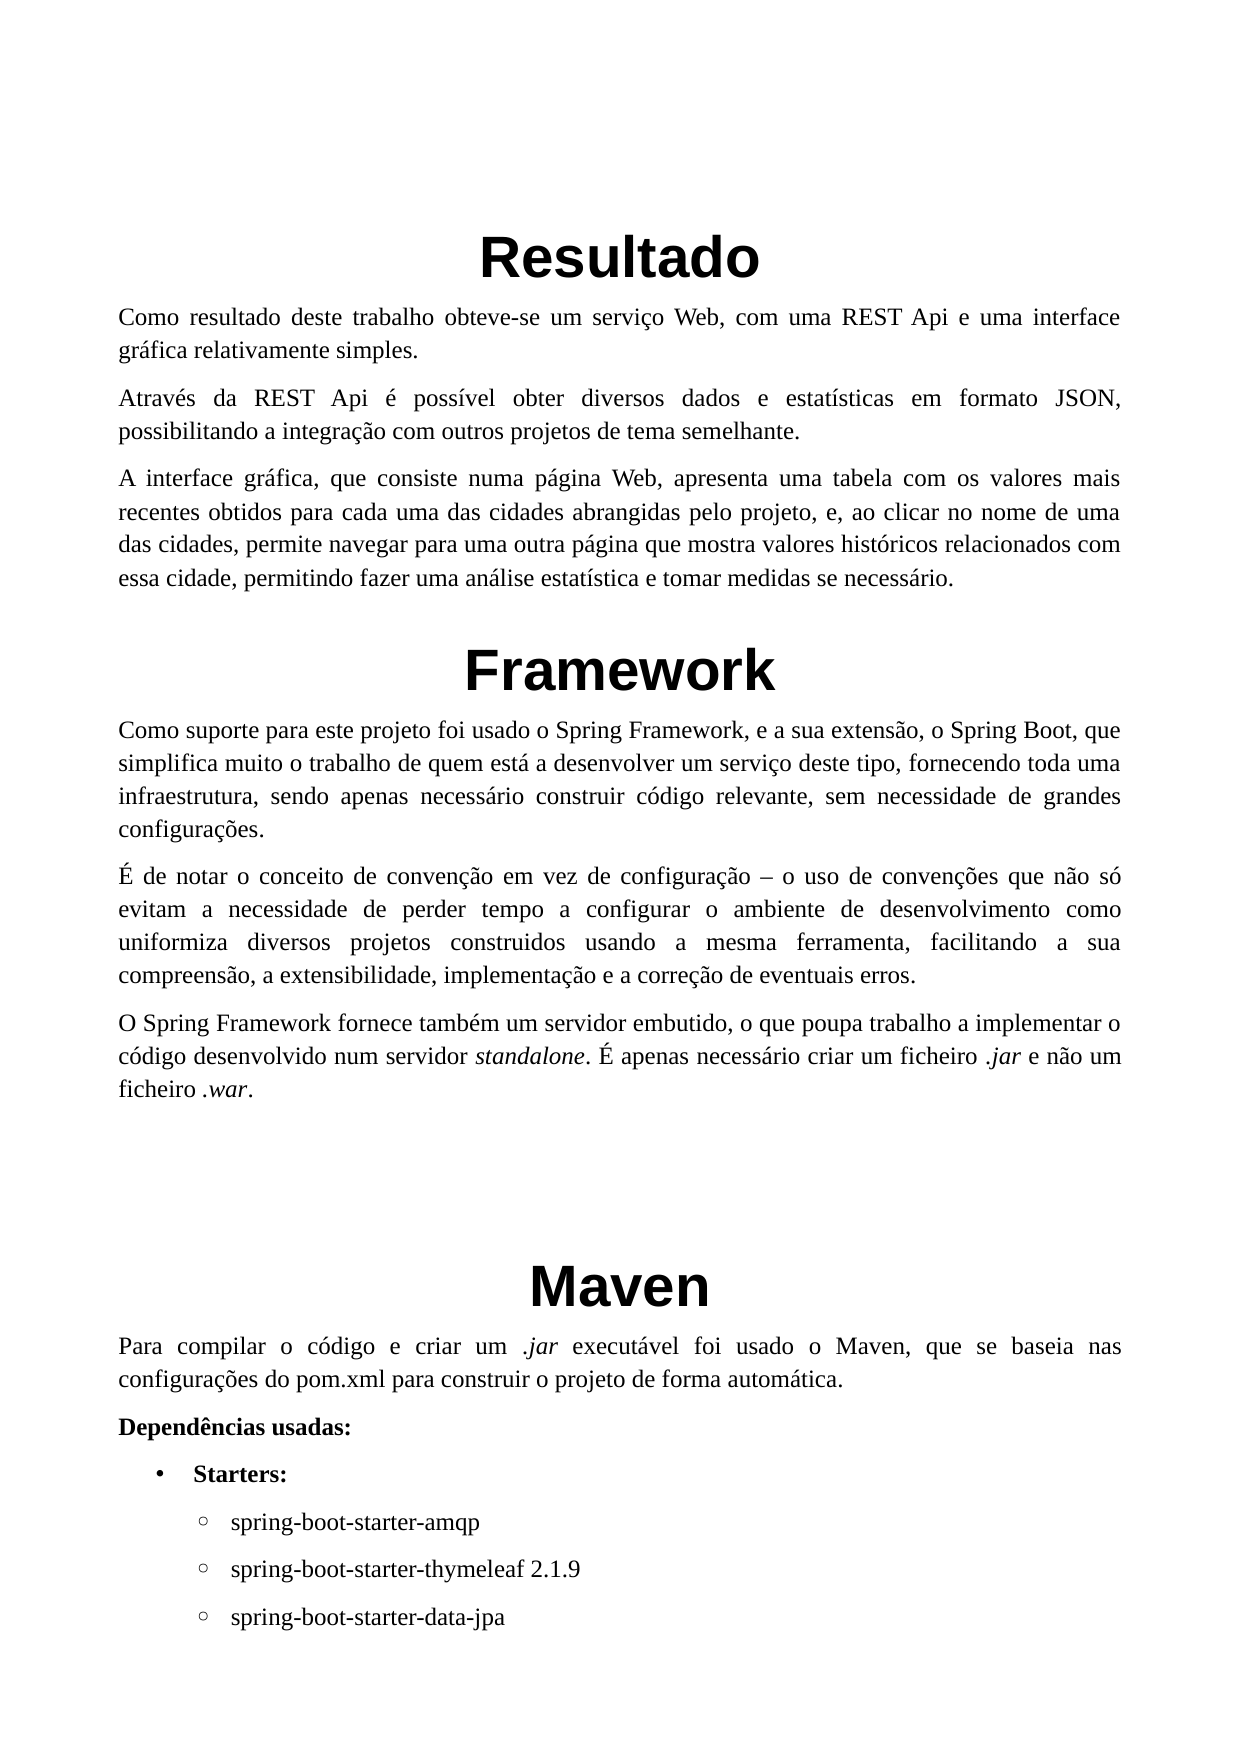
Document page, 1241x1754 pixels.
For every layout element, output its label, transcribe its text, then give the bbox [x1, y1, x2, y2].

text A interface gráfica, que consiste numa página Web, apresenta uma tabela com os valores mais recentes obtidos para cada uma das cidades abrangidas pelo projeto, e, ao clicar no nome de uma das cidades, permite navegar para uma outra página que mostra valores históricos relacionados com essa cidade, permitindo fazer uma análise estatística e tomar medidas se necessário. [118, 463, 1122, 591]
list spring-boot-starter-thymeleaf 2.1.9 [193, 1554, 1122, 1583]
list Starters: [156, 1459, 1122, 1488]
text Dependências usadas: [118, 1412, 1122, 1440]
text Para compilar o código e criar um .jar executável foi usado o Maven, que se baseia nas configurações do pom.xml para construir o projeto de forma automática. [118, 1331, 1122, 1393]
text Como resultado deste trabalho obteve-se um serviço Web, com uma REST Api e uma interface gráfica relativamente simples. [118, 302, 1122, 364]
title Resultado [118, 223, 1122, 290]
title Framework [118, 635, 1122, 702]
text Como suporte para este projeto foi usado o Spring Framework, e a sua extensão, o Spring Boot, que simplifica muito o trabalho de quem está a desenvolver um serviço deste tipo, fornecendo toda uma infraestrutura, sendo apenas necessário construir código relevante, sem necessidade de grandes configurações. [118, 715, 1122, 843]
list spring-boot-starter-data-jpa [193, 1602, 1122, 1631]
list spring-boot-starter-amqp [193, 1507, 1122, 1536]
text O Spring Framework fornece também um servidor embutido, o que poupa trabalho a implementar o código desenvolvido num servidor standalone. É apenas necessário criar um ficheiro .jar e não um ficheiro .war. [118, 1008, 1122, 1103]
text Através da REST Api é possível obter diversos dados e estatísticas em formato JSON, possibilitando a integração com outros projetos de tema semelhante. [118, 383, 1122, 445]
text É de notar o conceito de convenção em vez de configuração – o uso de convenções que não só evitam a necessidade de perder tempo a configurar o ambiente de desenvolvimento como uniformiza diversos projetos construidos usando a mesma ferramenta, facilitando a sua compreensão, a extensibilidade, implementação e a correção de eventuais erros. [118, 861, 1122, 989]
title Maven [118, 1251, 1122, 1318]
